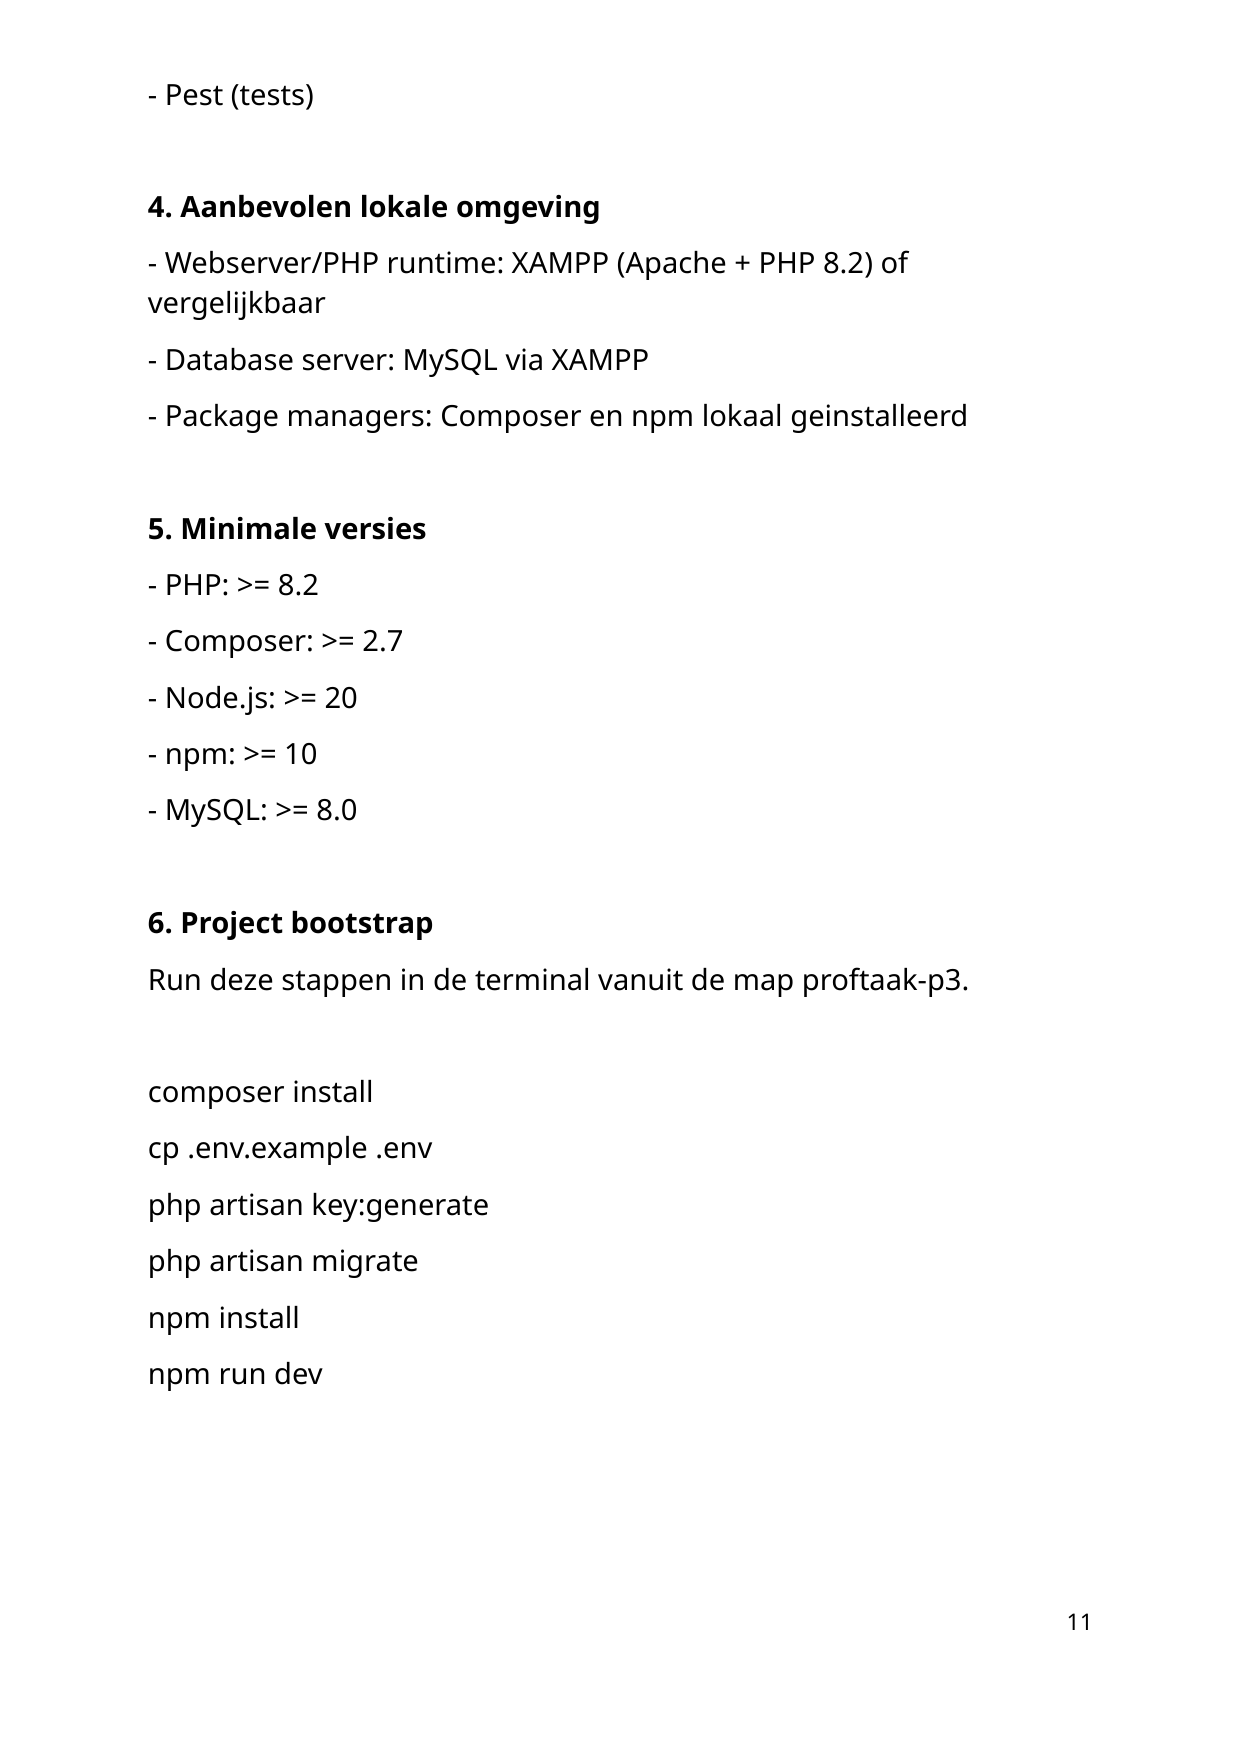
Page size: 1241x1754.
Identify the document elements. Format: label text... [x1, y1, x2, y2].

text Run deze stappen in de terminal vanuit de map proftaak-p3. [148, 959, 1093, 998]
text composer install [148, 1071, 1093, 1111]
text - Pest (tests) [148, 74, 1093, 113]
text cp .env.example .env [148, 1128, 1093, 1167]
text - npm: >= 10 [148, 733, 1093, 773]
text - Database server: MySQL via XAMPP [148, 339, 1093, 378]
text - PHP: >= 8.2 [148, 564, 1093, 604]
text npm install [148, 1297, 1093, 1337]
text php artisan key:generate [148, 1184, 1093, 1224]
text php artisan migrate [148, 1241, 1093, 1280]
text - Node.js: >= 20 [148, 677, 1093, 717]
text - Webserver/PHP runtime: XAMPP (Apache + PHP 8.2) of vergelijkbaar [148, 243, 1093, 322]
text - MySQL: >= 8.0 [148, 790, 1093, 829]
text - Composer: >= 2.7 [148, 621, 1093, 660]
text npm run dev [148, 1353, 1093, 1393]
text 4. Aanbevolen lokale omgeving [148, 186, 1093, 226]
text - Package managers: Composer en npm lokaal geinstalleerd [148, 395, 1093, 435]
text 5. Minimale versies [148, 508, 1093, 548]
text 6. Project bootstrap [148, 902, 1093, 942]
